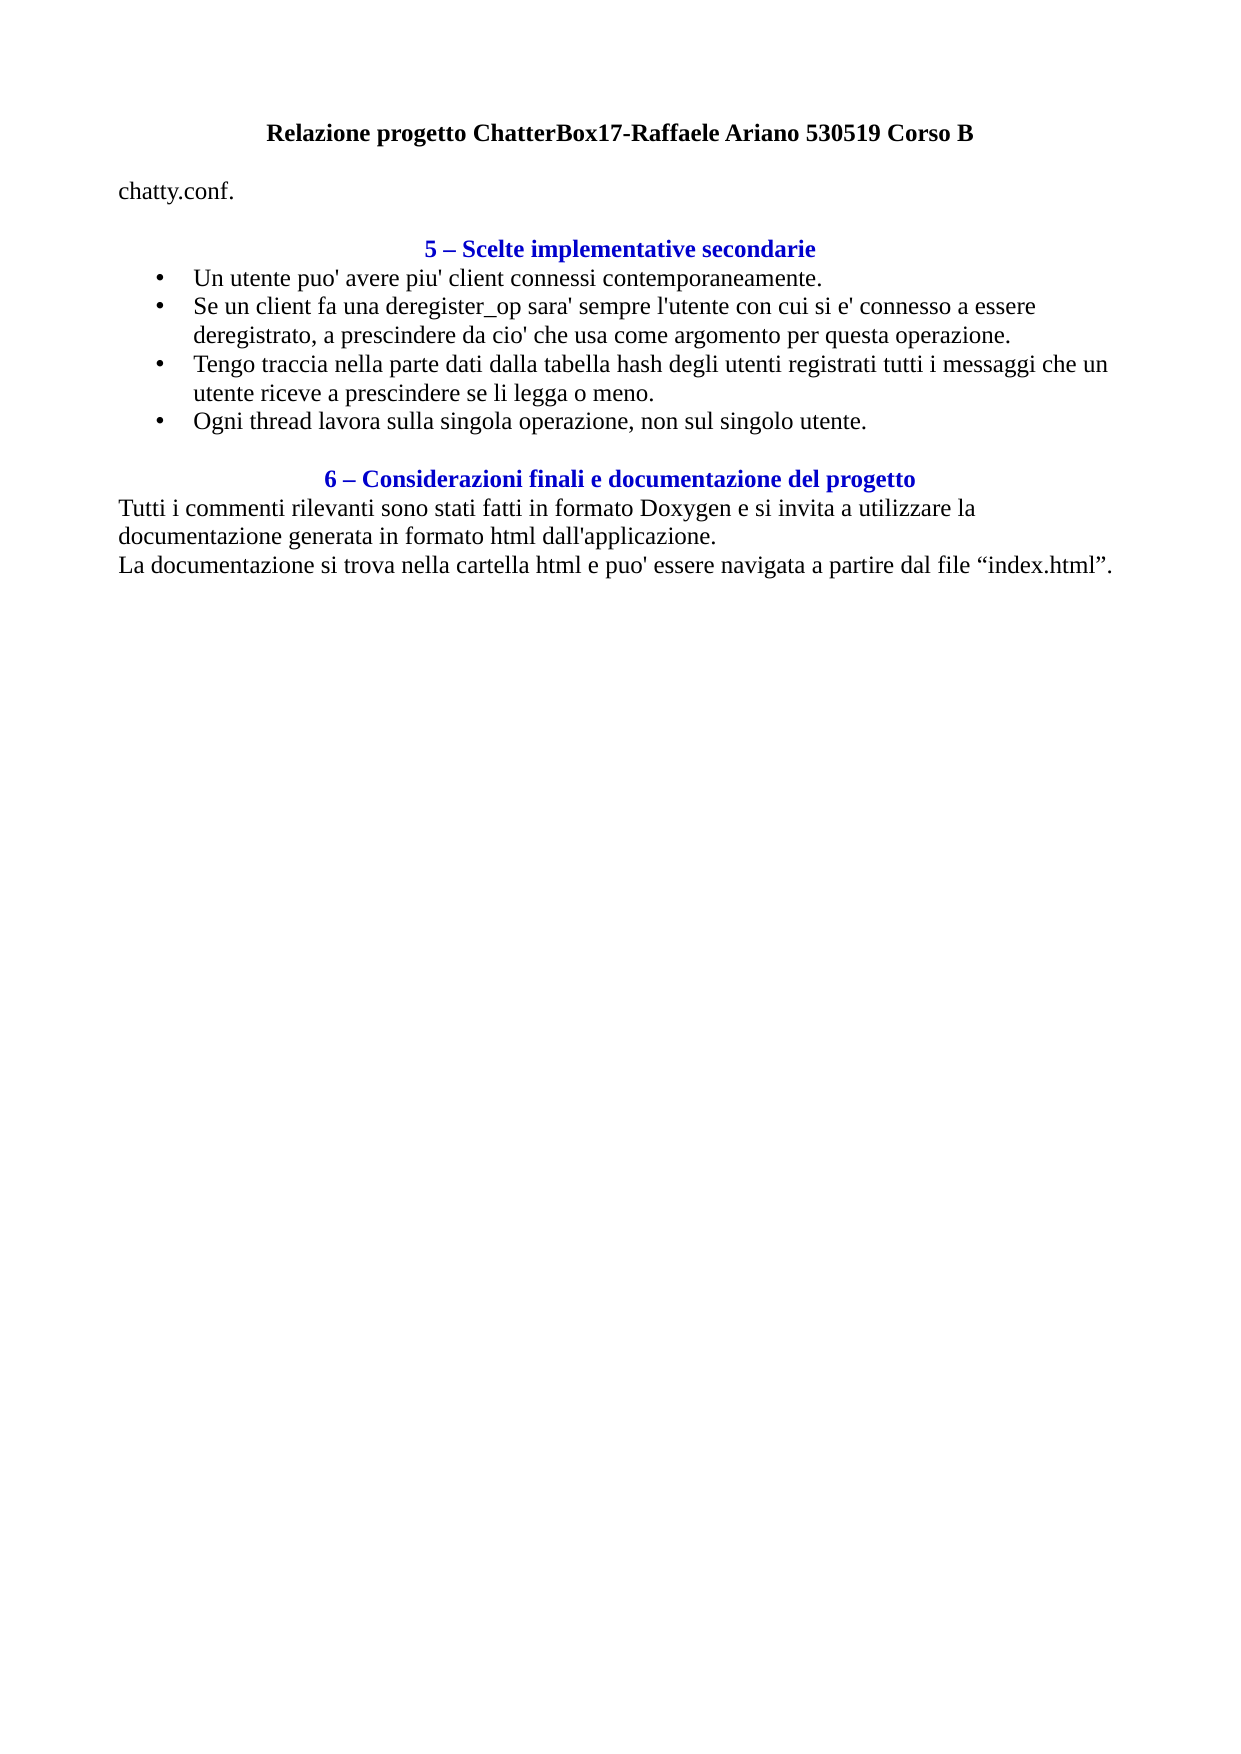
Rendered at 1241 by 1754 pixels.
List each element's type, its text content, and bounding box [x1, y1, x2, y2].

list Tengo traccia nella parte dati dalla tabella hash degli utenti registrati tutti i messaggi che un utente riceve a prescindere se li legga o meno. [156, 349, 1122, 406]
text chatty.conf. [118, 176, 1122, 205]
text Tutti i commenti rilevanti sono stati fatti in formato Doxygen e si invita a utilizzare la documentazione generata in formato html dall'applicazione. [118, 493, 1122, 550]
text 5 – Scelte implementative secondarie [118, 234, 1122, 263]
list Ogni thread lavora sulla singola operazione, non sul singolo utente. [156, 406, 1122, 435]
text 6 – Considerazioni finali e documentazione del progetto [118, 464, 1122, 493]
text La documentazione si trova nella cartella html e puo' essere navigata a partire dal file “index.html”. [118, 550, 1122, 579]
list Se un client fa una deregister_op sara' sempre l'utente con cui si e' connesso a essere deregistrato, a prescindere da cio' che usa come argomento per questa operazione. [156, 291, 1122, 349]
list Un utente puo' avere piu' client connessi contemporaneamente. [156, 263, 1122, 291]
